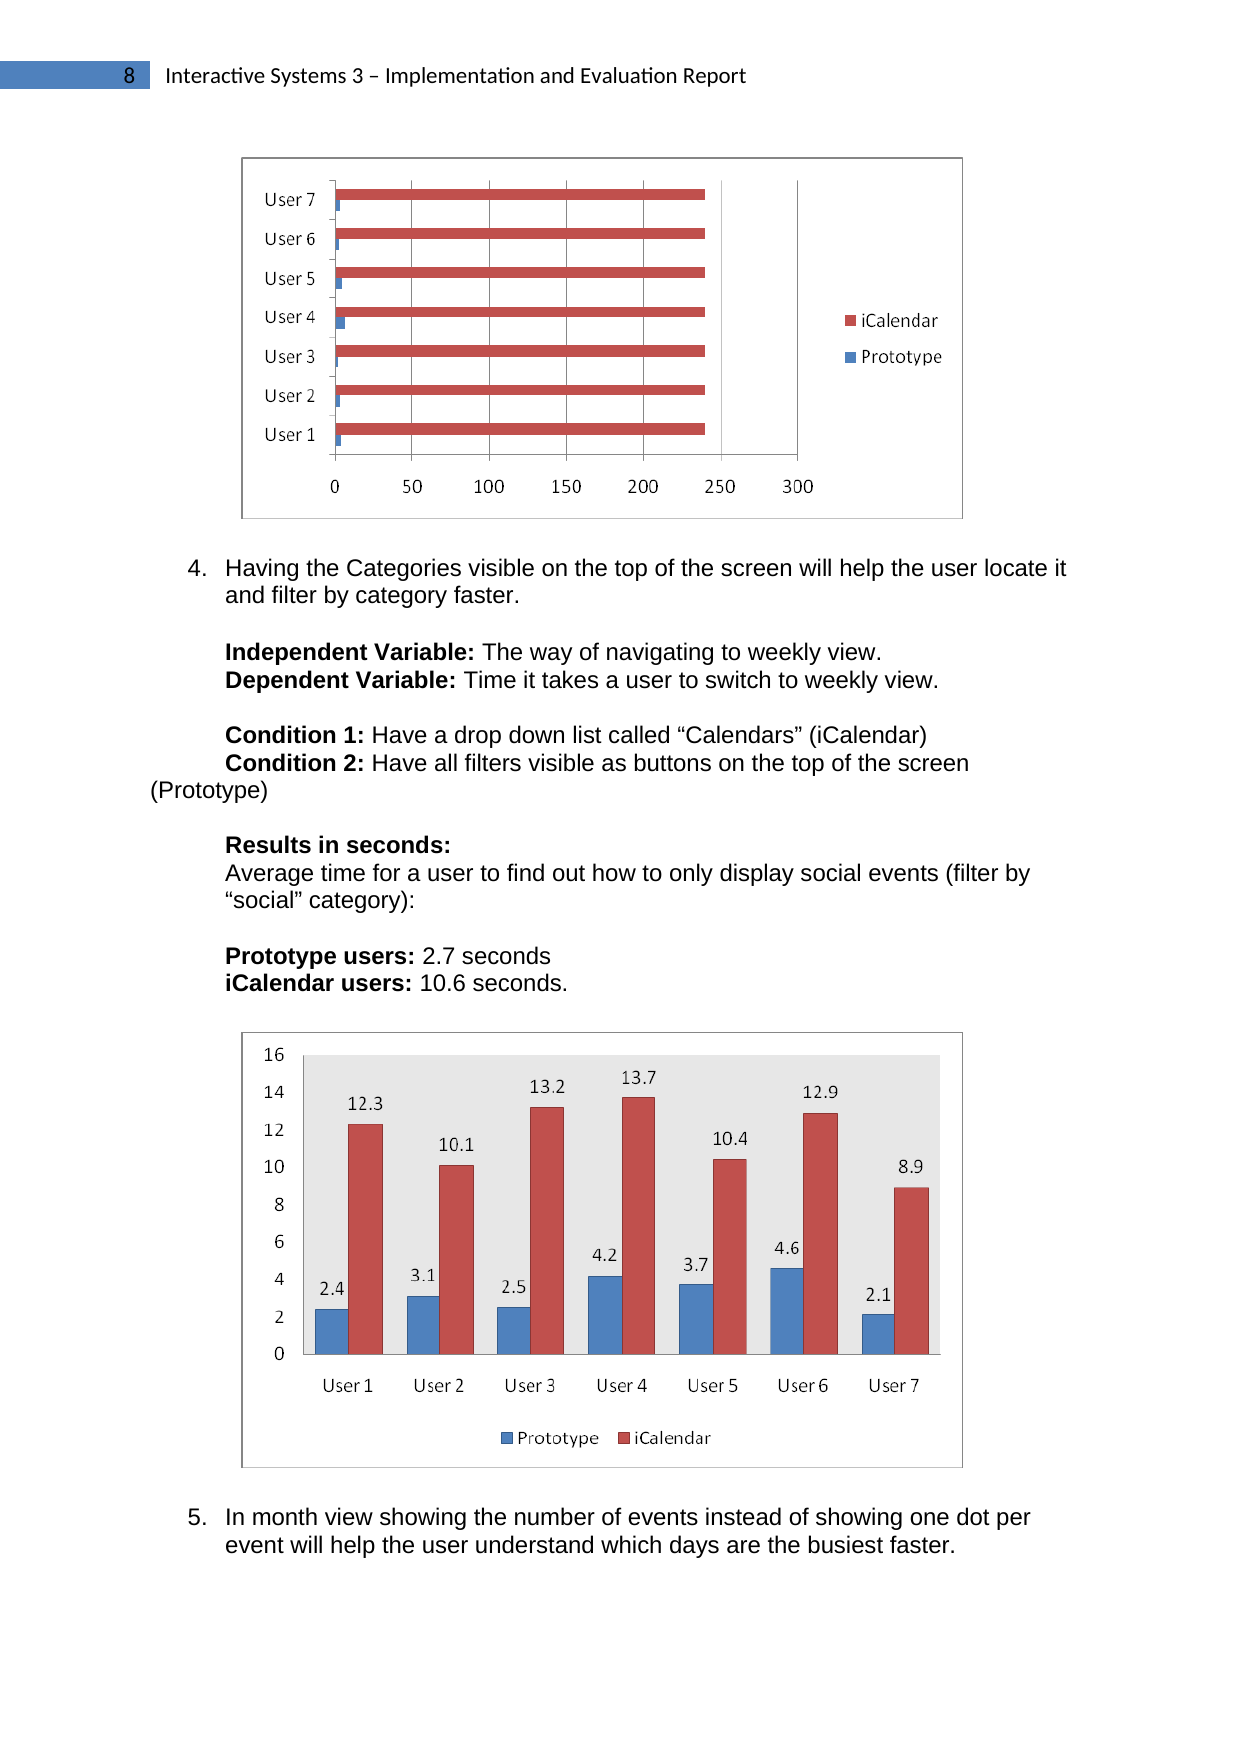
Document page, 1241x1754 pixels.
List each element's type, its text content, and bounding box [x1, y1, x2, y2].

list Having the Categories visible on the top of the screen will help the user locate it and filter by category faster. [187, 554, 1090, 609]
text Average time for a user to find out how to only display social events (filter by “social” category): [225, 859, 1090, 914]
picture [240, 157, 963, 519]
text Dependent Variable: Time it takes a user to switch to weekly view. [225, 666, 1090, 693]
text Prototype users: 2.7 seconds [225, 942, 1090, 969]
text Results in seconds: [150, 831, 1090, 859]
list In month view showing the number of events instead of showing one dot per event will help the user understand which days are the busiest faster. [187, 1503, 1090, 1558]
text iCalendar users: 10.6 seconds. [225, 969, 1090, 997]
text Condition 1: Have a drop down list called “Calendars” (iCalendar) [150, 721, 1090, 748]
text Condition 2: Have all filters visible as buttons on the top of the screen (Prototype) [150, 748, 1090, 804]
picture [240, 1032, 963, 1468]
text Independent Variable: The way of navigating to weekly view. [225, 638, 1090, 666]
